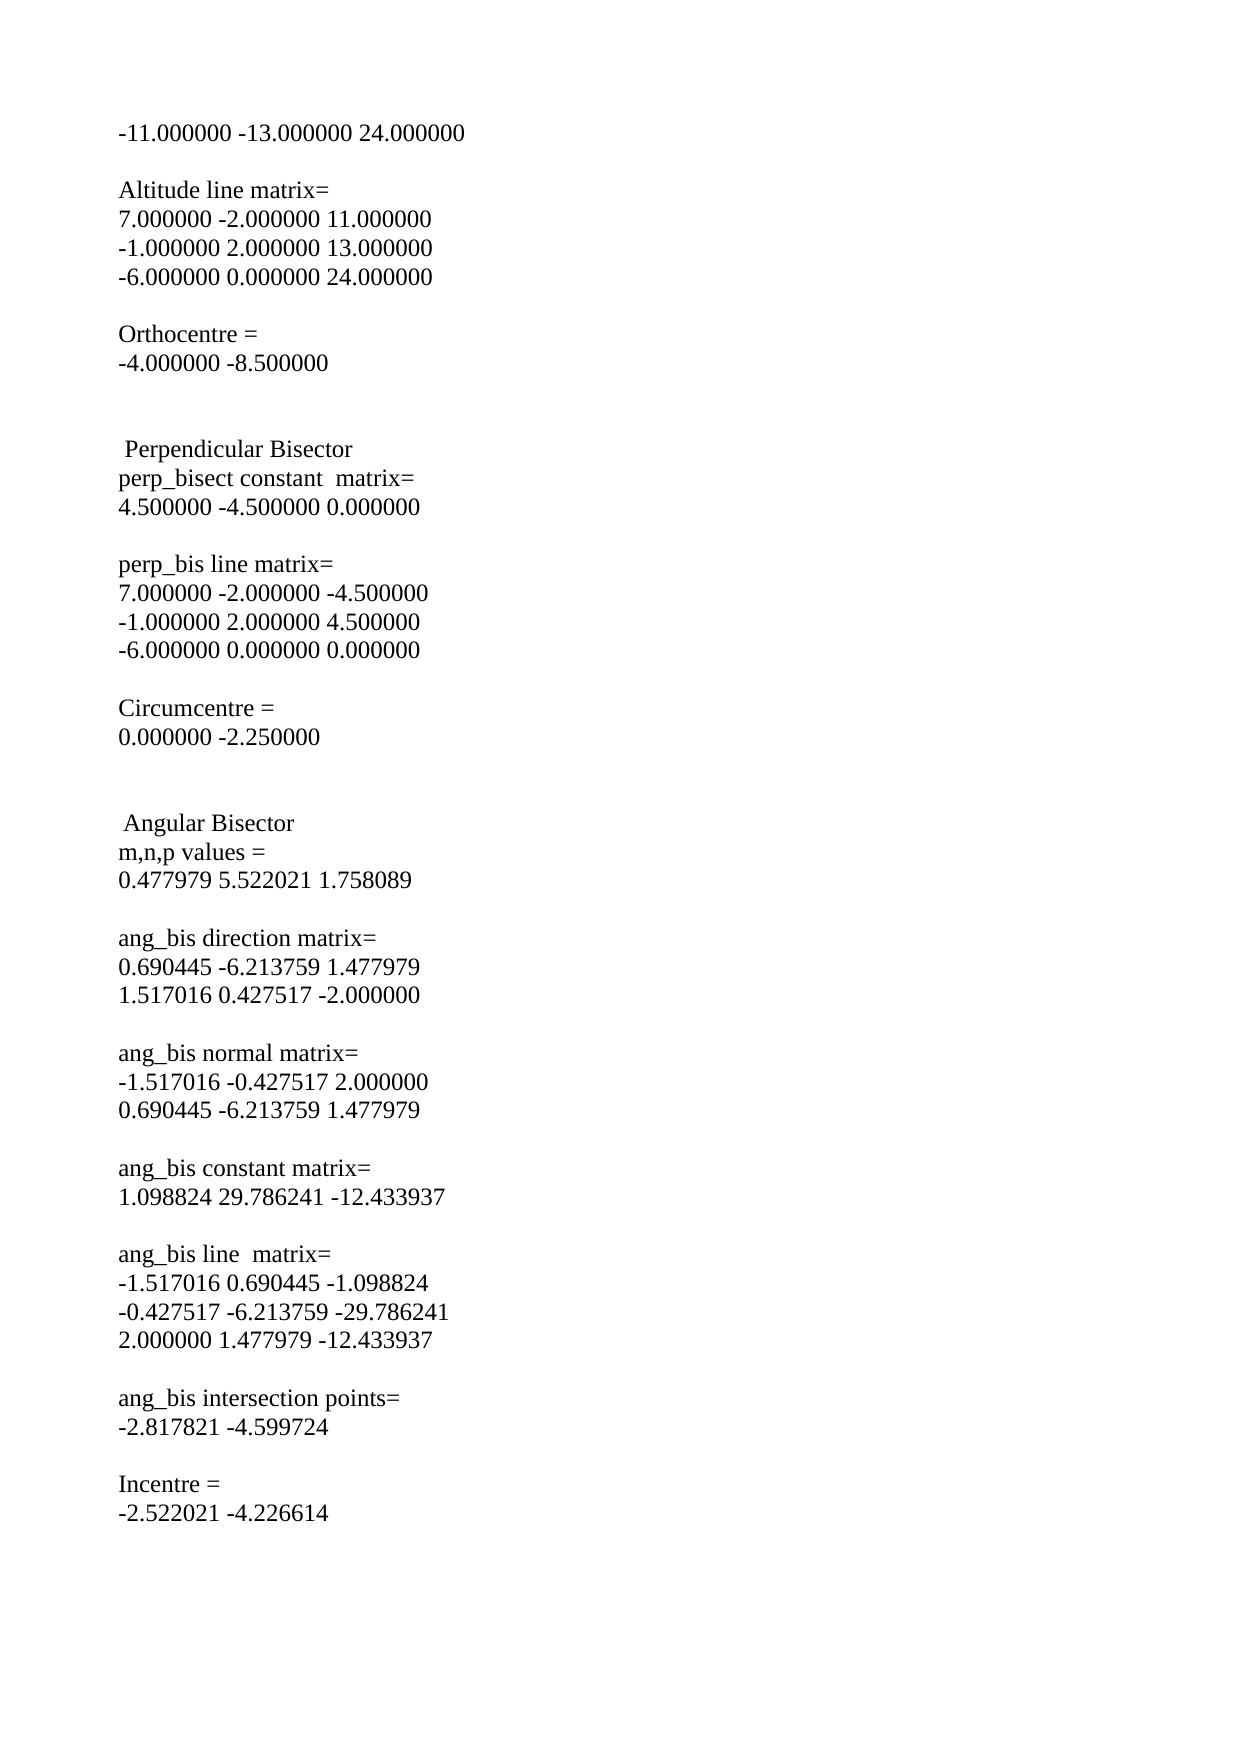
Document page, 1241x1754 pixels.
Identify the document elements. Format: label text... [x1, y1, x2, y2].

text ang_bis direction matrix= [118, 923, 1122, 952]
text 0.690445 -6.213759 1.477979 [118, 1096, 1122, 1124]
text 0.000000 -2.250000 [118, 722, 1122, 751]
text ang_bis normal matrix= [118, 1038, 1122, 1067]
text 1.098824 29.786241 -12.433937 [118, 1182, 1122, 1211]
text -2.817821 -4.599724 [118, 1412, 1122, 1441]
text Perpendicular Bisector [118, 434, 1122, 463]
text 0.690445 -6.213759 1.477979 [118, 952, 1122, 981]
text -2.522021 -4.226614 [118, 1498, 1122, 1527]
text ang_bis constant matrix= [118, 1153, 1122, 1182]
text 4.500000 -4.500000 0.000000 [118, 492, 1122, 521]
text 0.477979 5.522021 1.758089 [118, 866, 1122, 894]
text -0.427517 -6.213759 -29.786241 [118, 1297, 1122, 1326]
text 2.000000 1.477979 -12.433937 [118, 1326, 1122, 1354]
text -1.000000 2.000000 13.000000 [118, 233, 1122, 262]
text Incentre = [118, 1469, 1122, 1498]
text -6.000000 0.000000 24.000000 [118, 262, 1122, 291]
text Orthocentre = [118, 319, 1122, 348]
text ang_bis line matrix= [118, 1239, 1122, 1268]
text -1.000000 2.000000 4.500000 [118, 607, 1122, 636]
text Altitude line matrix= [118, 176, 1122, 204]
text -1.517016 0.690445 -1.098824 [118, 1268, 1122, 1297]
text Circumcentre = [118, 693, 1122, 722]
text m,n,p values = [118, 837, 1122, 866]
text 7.000000 -2.000000 -4.500000 [118, 578, 1122, 607]
text -1.517016 -0.427517 2.000000 [118, 1067, 1122, 1096]
text -6.000000 0.000000 0.000000 [118, 636, 1122, 664]
text ang_bis intersection points= [118, 1383, 1122, 1412]
text -11.000000 -13.000000 24.000000 [118, 118, 1122, 147]
text 7.000000 -2.000000 11.000000 [118, 204, 1122, 233]
text perp_bisect constant matrix= [118, 463, 1122, 492]
text 1.517016 0.427517 -2.000000 [118, 981, 1122, 1009]
text -4.000000 -8.500000 [118, 348, 1122, 377]
text perp_bis line matrix= [118, 549, 1122, 578]
text Angular Bisector [118, 808, 1122, 837]
